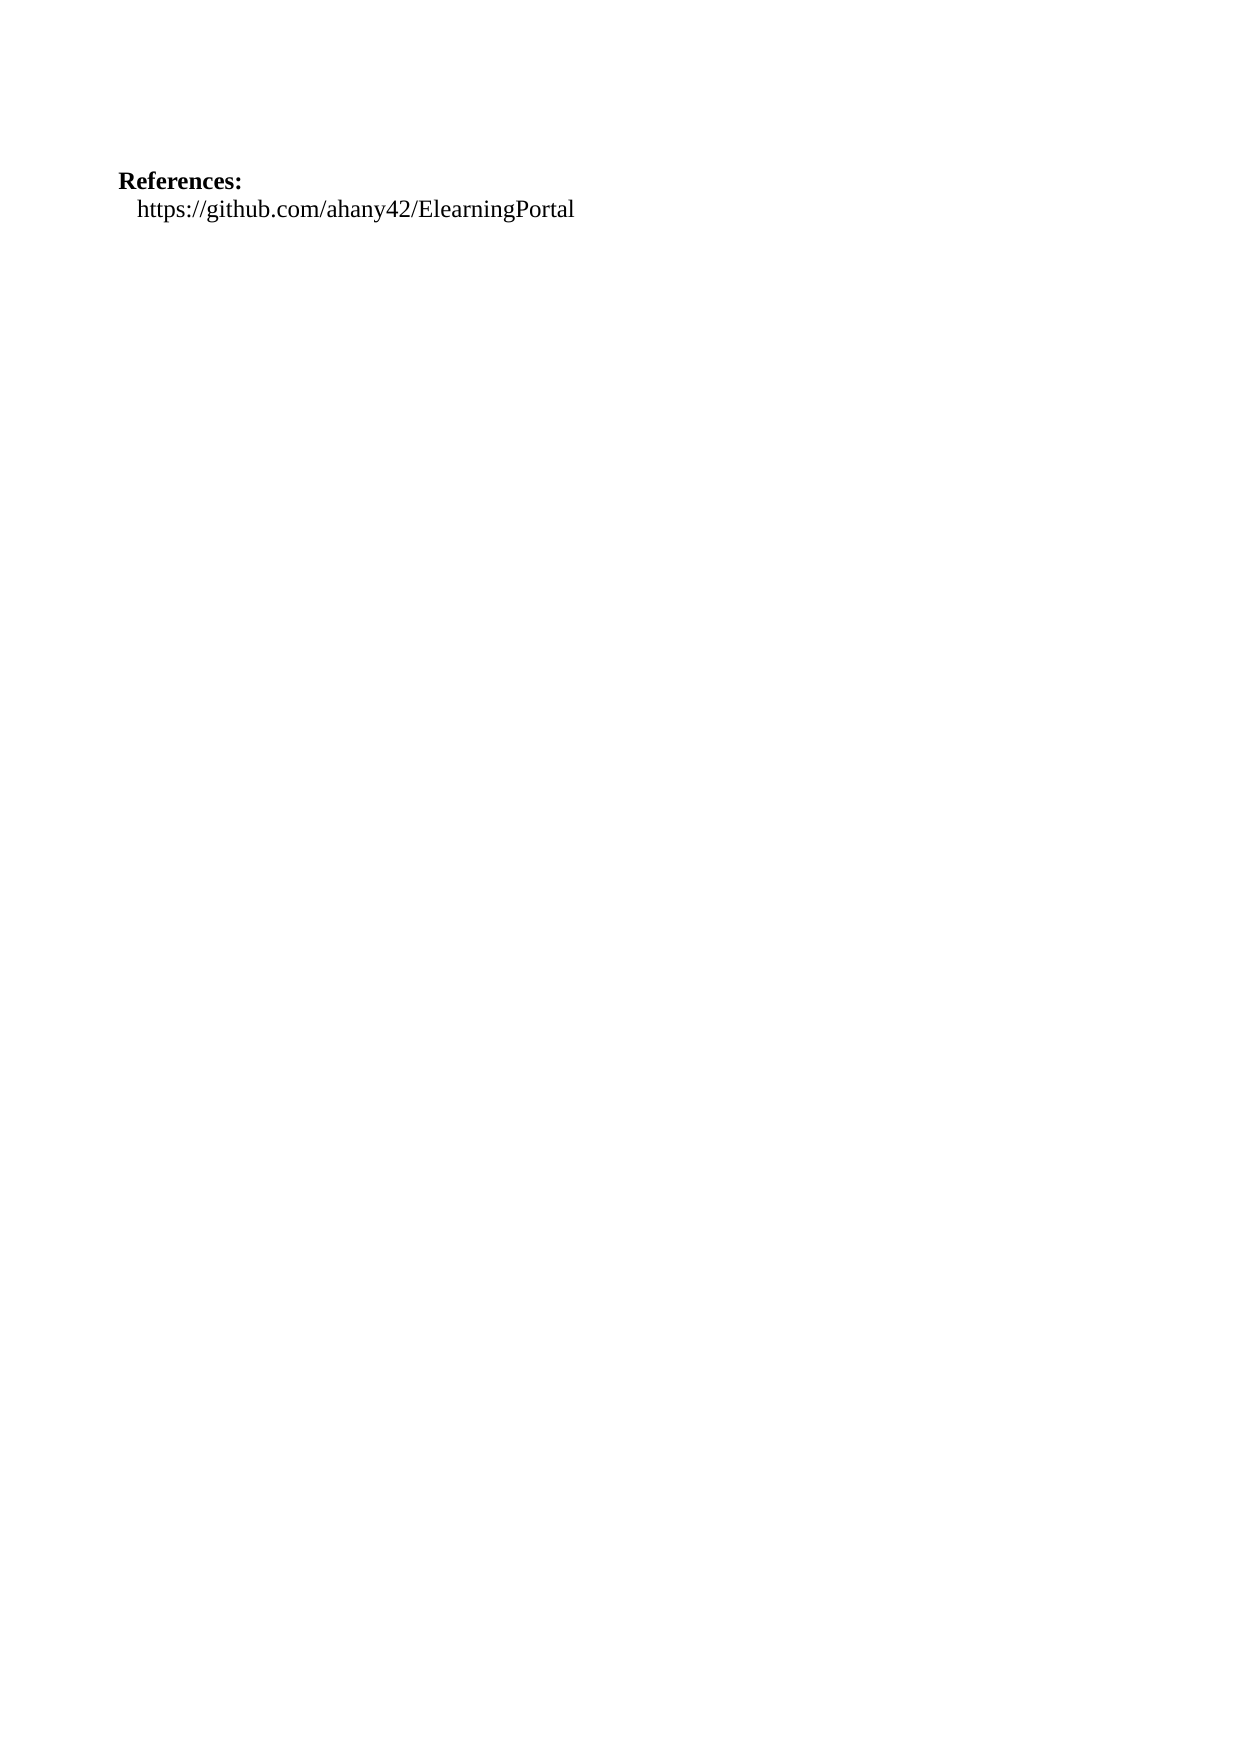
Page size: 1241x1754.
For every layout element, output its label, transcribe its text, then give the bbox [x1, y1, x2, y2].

text References: [118, 166, 1122, 194]
text https://github.com/ahany42/ElearningPortal [118, 194, 1122, 223]
